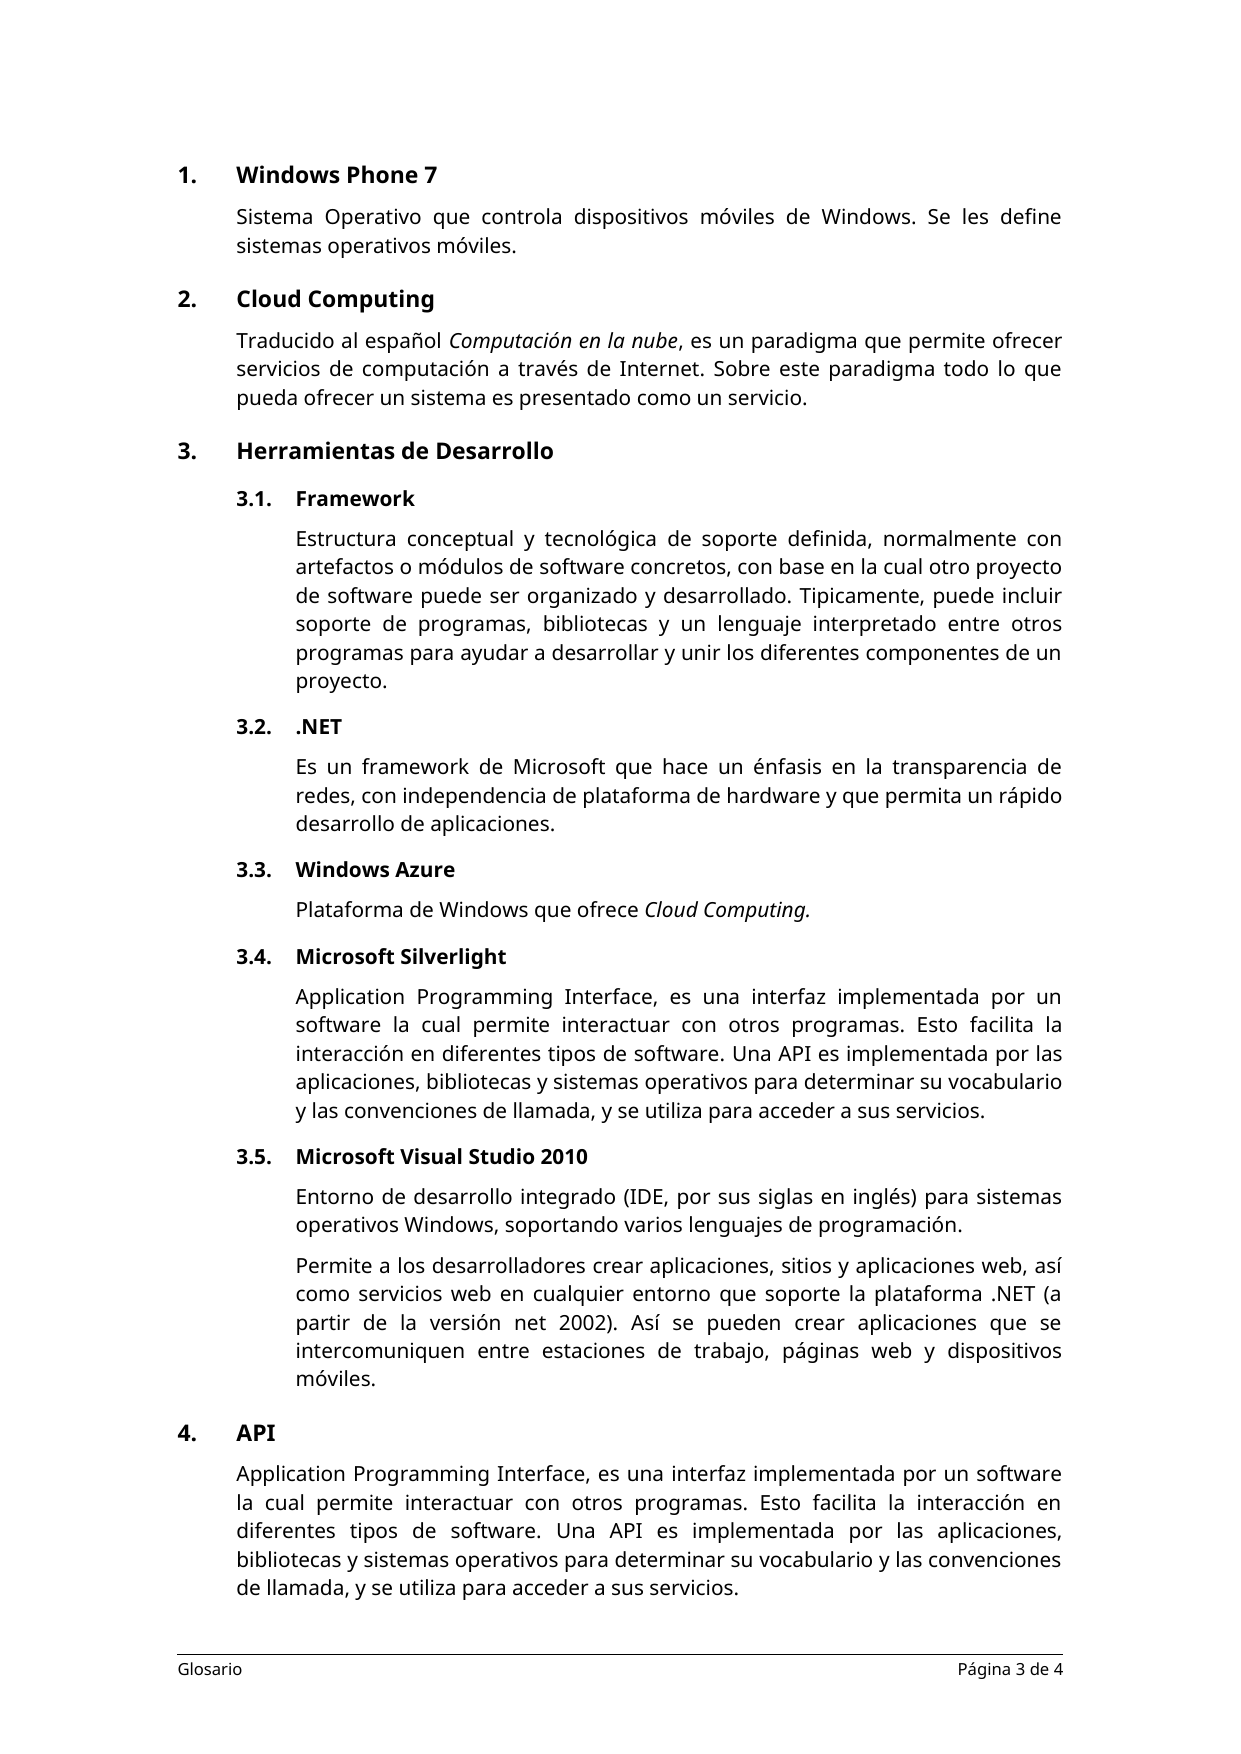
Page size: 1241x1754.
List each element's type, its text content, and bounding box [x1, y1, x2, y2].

list Windows Azure [236, 855, 1063, 884]
list Microsoft Visual Studio 2010 [236, 1142, 1063, 1170]
list Framework [236, 484, 1063, 512]
subtitle Permite a los desarrolladores crear aplicaciones, sitios y aplicaciones web, así como servicios web en cualquier entorno que soporte la plataforma .NET (a partir de la versión net 2002). Así se pueden crear aplicaciones que se intercomuniquen entre estaciones de trabajo, páginas web y dispositivos móviles. [295, 1251, 1063, 1393]
subtitle API [177, 1416, 1063, 1448]
subtitle Entorno de desarrollo integrado (IDE, por sus siglas en inglés) para sistemas operativos Windows, soportando varios lenguajes de programación. [295, 1182, 1063, 1239]
text Application Programming Interface, es una interfaz implementada por un software la cual permite interactuar con otros programas. Esto facilita la interacción en diferentes tipos de software. Una API es implementada por las aplicaciones, bibliotecas y sistemas operativos para determinar su vocabulario y las convenciones de llamada, y se utiliza para acceder a sus servicios. [236, 1459, 1063, 1602]
text Application Programming Interface, es una interfaz implementada por un software la cual permite interactuar con otros programas. Esto facilita la interacción en diferentes tipos de software. Una API es implementada por las aplicaciones, bibliotecas y sistemas operativos para determinar su vocabulario y las convenciones de llamada, y se utiliza para acceder a sus servicios. [295, 982, 1063, 1124]
list Es un framework de Microsoft que hace un énfasis en la transparencia de redes, con independencia de plataforma de hardware y que permita un rápido desarrollo de aplicaciones. [295, 752, 1063, 838]
text Traducido al español Computación en la nube, es un paradigma que permite ofrecer servicios de computación a través de Internet. Sobre este paradigma todo lo que pueda ofrecer un sistema es presentado como un servicio. [236, 326, 1063, 411]
subtitle Windows Phone 7 [177, 159, 1063, 191]
list Estructura conceptual y tecnológica de soporte definida, normalmente con artefactos o módulos de software concretos, con base en la cual otro proyecto de software puede ser organizado y desarrollado. Tipicamente, puede incluir soporte de programas, bibliotecas y un lenguaje interpretado entre otros programas para ayudar a desarrollar y unir los diferentes componentes de un proyecto. [295, 524, 1063, 694]
subtitle Cloud Computing [177, 283, 1063, 314]
list .NET [236, 712, 1063, 741]
subtitle Herramientas de Desarrollo [177, 435, 1063, 466]
text Sistema Operativo que controla dispositivos móviles de Windows. Se les define sistemas operativos móviles. [236, 202, 1063, 259]
list Microsoft Silverlight [236, 942, 1063, 970]
text Plataforma de Windows que ofrece Cloud Computing. [295, 896, 1063, 924]
